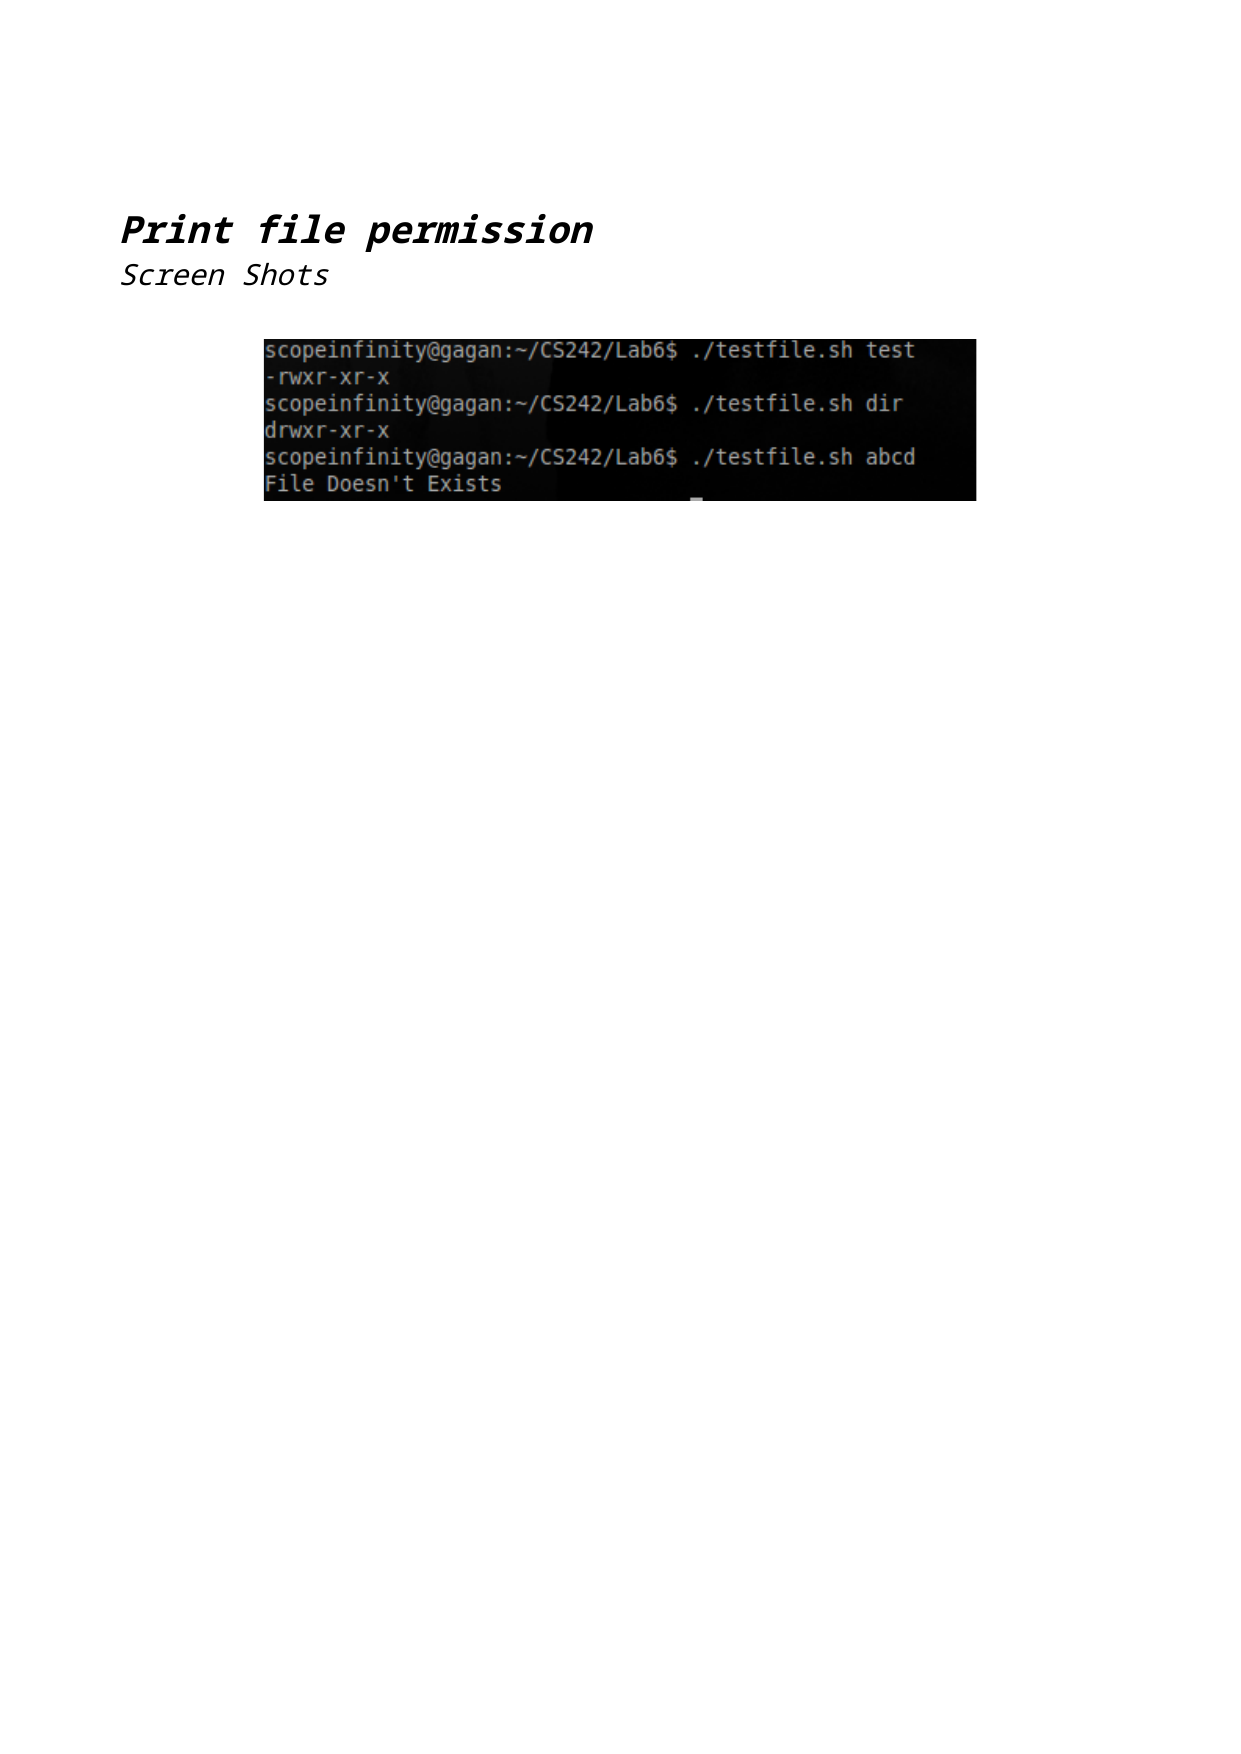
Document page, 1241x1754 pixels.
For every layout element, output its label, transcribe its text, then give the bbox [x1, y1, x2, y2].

text Print file permission [118, 203, 1122, 254]
text Screen Shots [118, 254, 1122, 294]
picture [263, 339, 977, 501]
